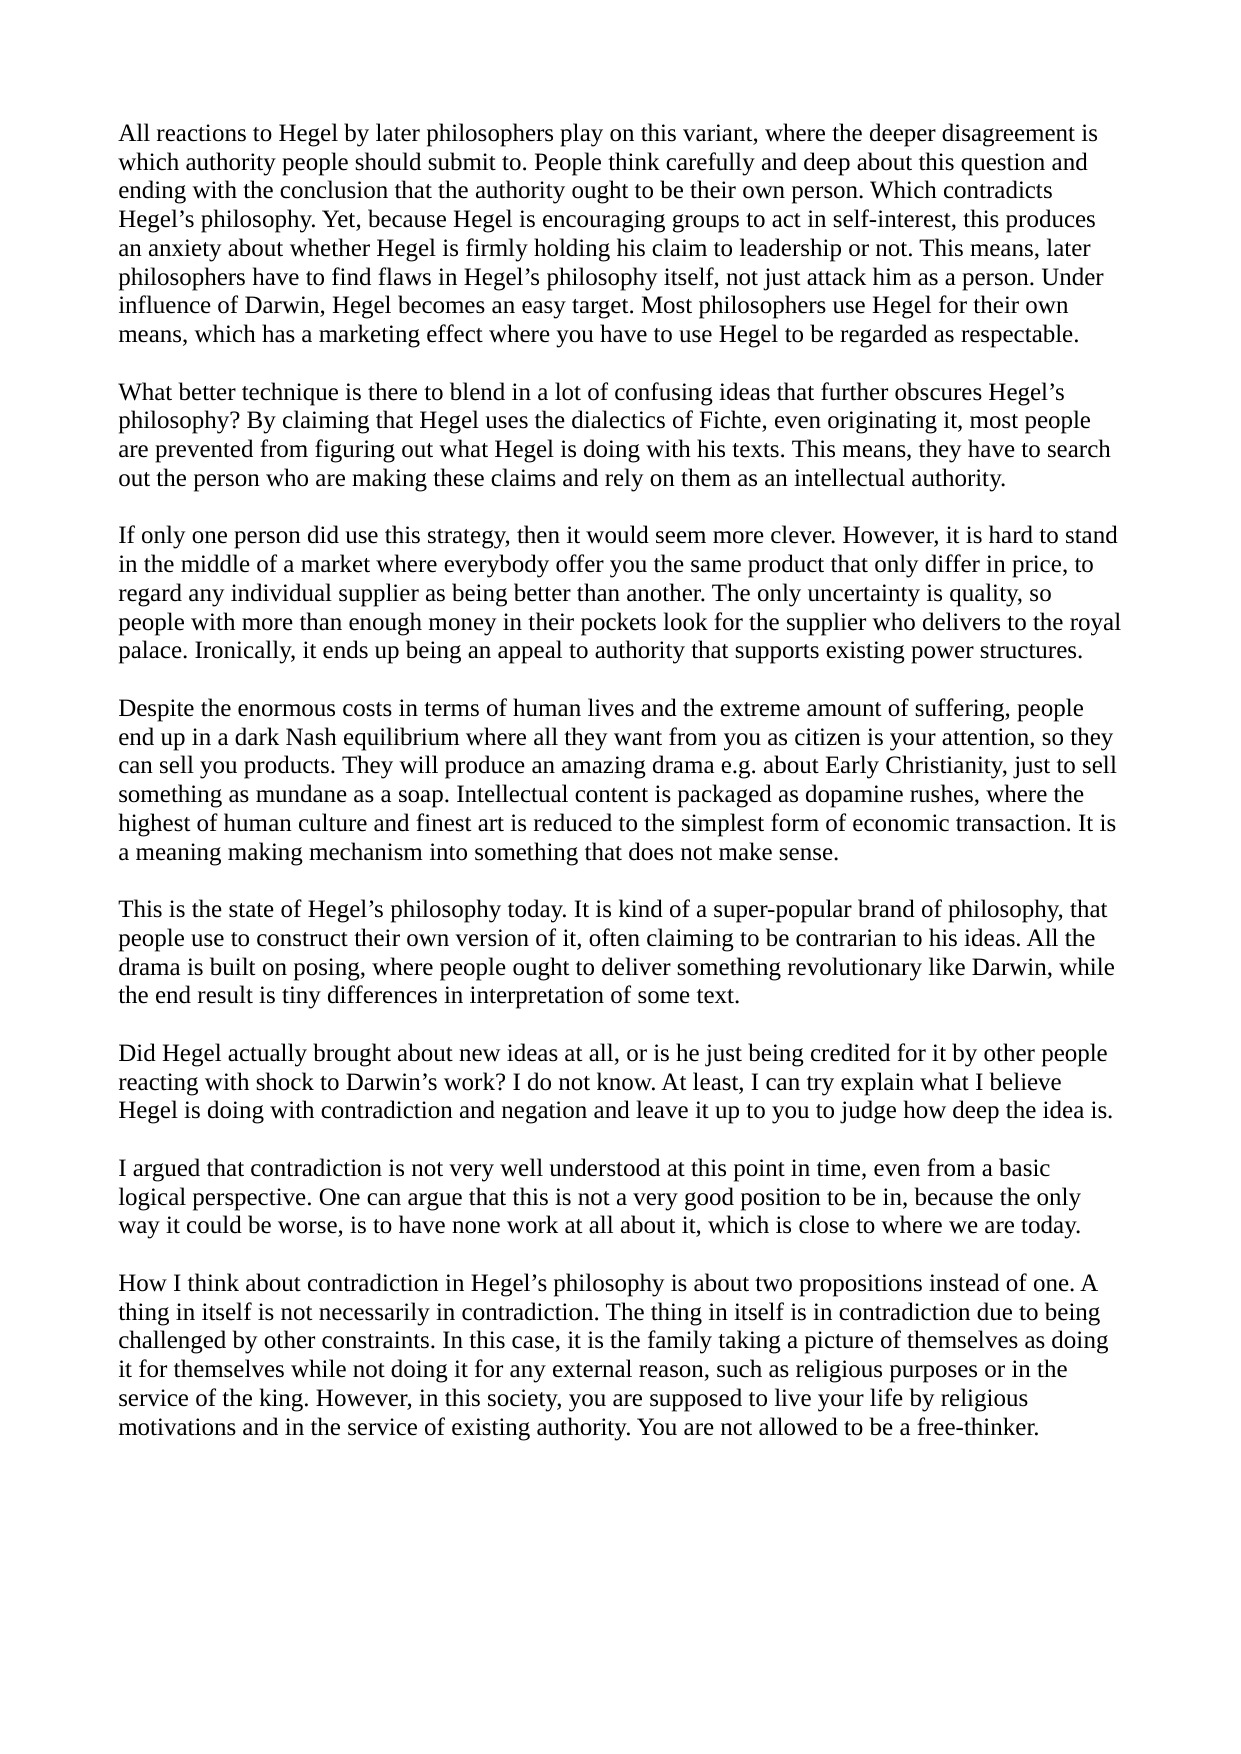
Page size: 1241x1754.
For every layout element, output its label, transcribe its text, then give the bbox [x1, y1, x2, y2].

text Did Hegel actually brought about new ideas at all, or is he just being credited for it by other people reacting with shock to Darwin’s work? I do not know. At least, I can try explain what I believe Hegel is doing with contradiction and negation and leave it up to you to judge how deep the idea is. [118, 1038, 1122, 1124]
text If only one person did use this strategy, then it would seem more clever. However, it is hard to stand in the middle of a market where everybody offer you the same product that only differ in price, to regard any individual supplier as being better than another. The only uncertainty is quality, so people with more than enough money in their pockets look for the supplier who delivers to the royal palace. Ironically, it ends up being an appeal to authority that supports existing power structures. [118, 521, 1122, 664]
text How I think about contradiction in Hegel’s philosophy is about two propositions instead of one. A thing in itself is not necessarily in contradiction. The thing in itself is in contradiction due to being challenged by other constraints. In this case, it is the family taking a picture of themselves as doing it for themselves while not doing it for any external reason, such as religious purposes or in the service of the king. However, in this society, you are supposed to live your life by religious motivations and in the service of existing authority. You are not allowed to be a free-thinker. [118, 1268, 1122, 1441]
text This is the state of Hegel’s philosophy today. It is kind of a super-popular brand of philosophy, that people use to construct their own version of it, often claiming to be contrarian to his ideas. All the drama is built on posing, where people ought to deliver something revolutionary like Darwin, while the end result is tiny differences in interpretation of some text. [118, 894, 1122, 1009]
text All reactions to Hegel by later philosophers play on this variant, where the deeper disagreement is which authority people should submit to. People think carefully and deep about this question and ending with the conclusion that the authority ought to be their own person. Which contradicts Hegel’s philosophy. Yet, because Hegel is encouraging groups to act in self-interest, this produces an anxiety about whether Hegel is firmly holding his claim to leadership or not. This means, later philosophers have to find flaws in Hegel’s philosophy itself, not just attack him as a person. Under influence of Darwin, Hegel becomes an easy target. Most philosophers use Hegel for their own means, which has a marketing effect where you have to use Hegel to be regarded as respectable. [118, 118, 1122, 348]
text What better technique is there to blend in a lot of confusing ideas that further obscures Hegel’s philosophy? By claiming that Hegel uses the dialectics of Fichte, even originating it, most people are prevented from figuring out what Hegel is doing with his texts. This means, they have to search out the person who are making these claims and rely on them as an intellectual authority. [118, 377, 1122, 492]
text Despite the enormous costs in terms of human lives and the extreme amount of suffering, people end up in a dark Nash equilibrium where all they want from you as citizen is your attention, so they can sell you products. They will produce an amazing drama e.g. about Early Christianity, just to sell something as mundane as a soap. Intellectual content is packaged as dopamine rushes, where the highest of human culture and finest art is reduced to the simplest form of economic transaction. It is a meaning making mechanism into something that does not make sense. [118, 693, 1122, 866]
text I argued that contradiction is not very well understood at this point in time, even from a basic logical perspective. One can argue that this is not a very good position to be in, because the only way it could be worse, is to have none work at all about it, which is close to where we are today. [118, 1153, 1122, 1239]
